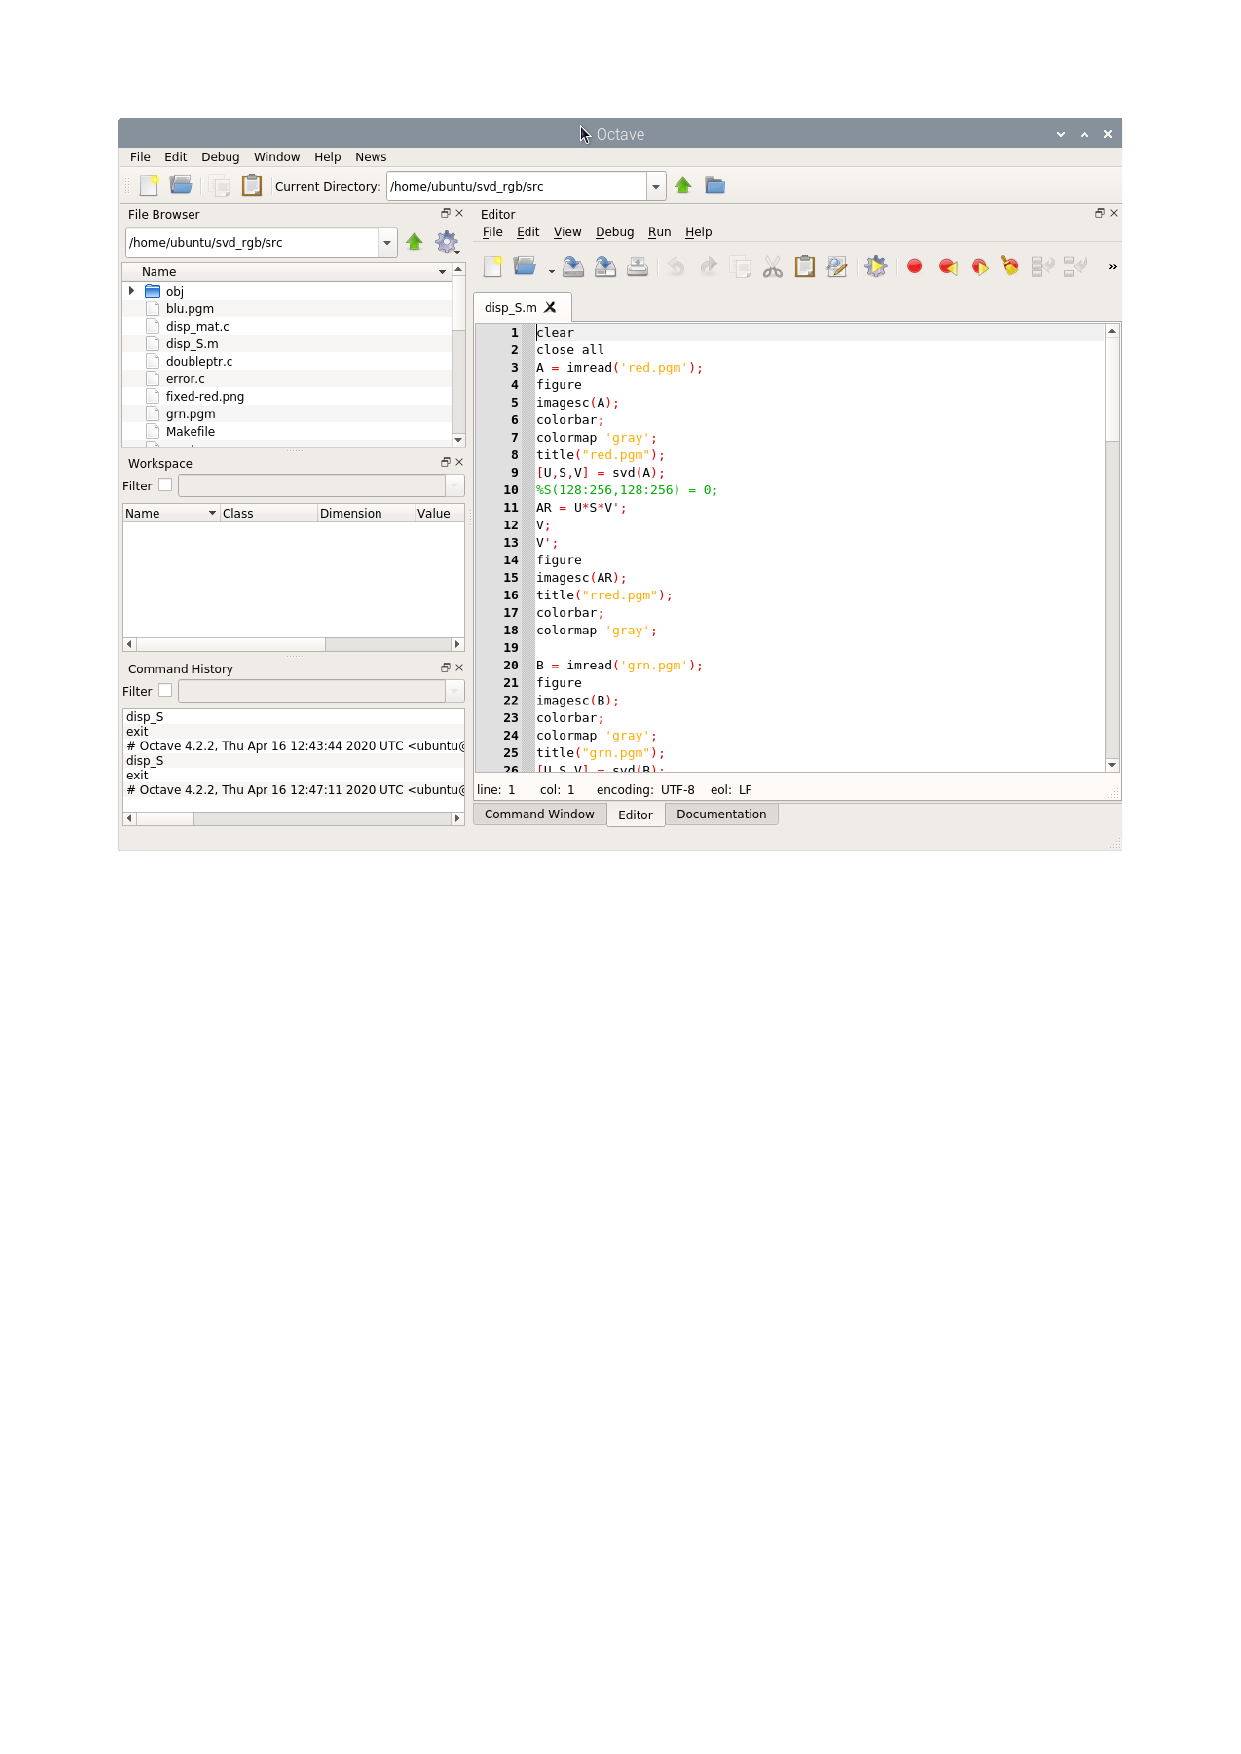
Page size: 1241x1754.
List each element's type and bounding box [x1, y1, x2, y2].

picture [118, 118, 1123, 851]
